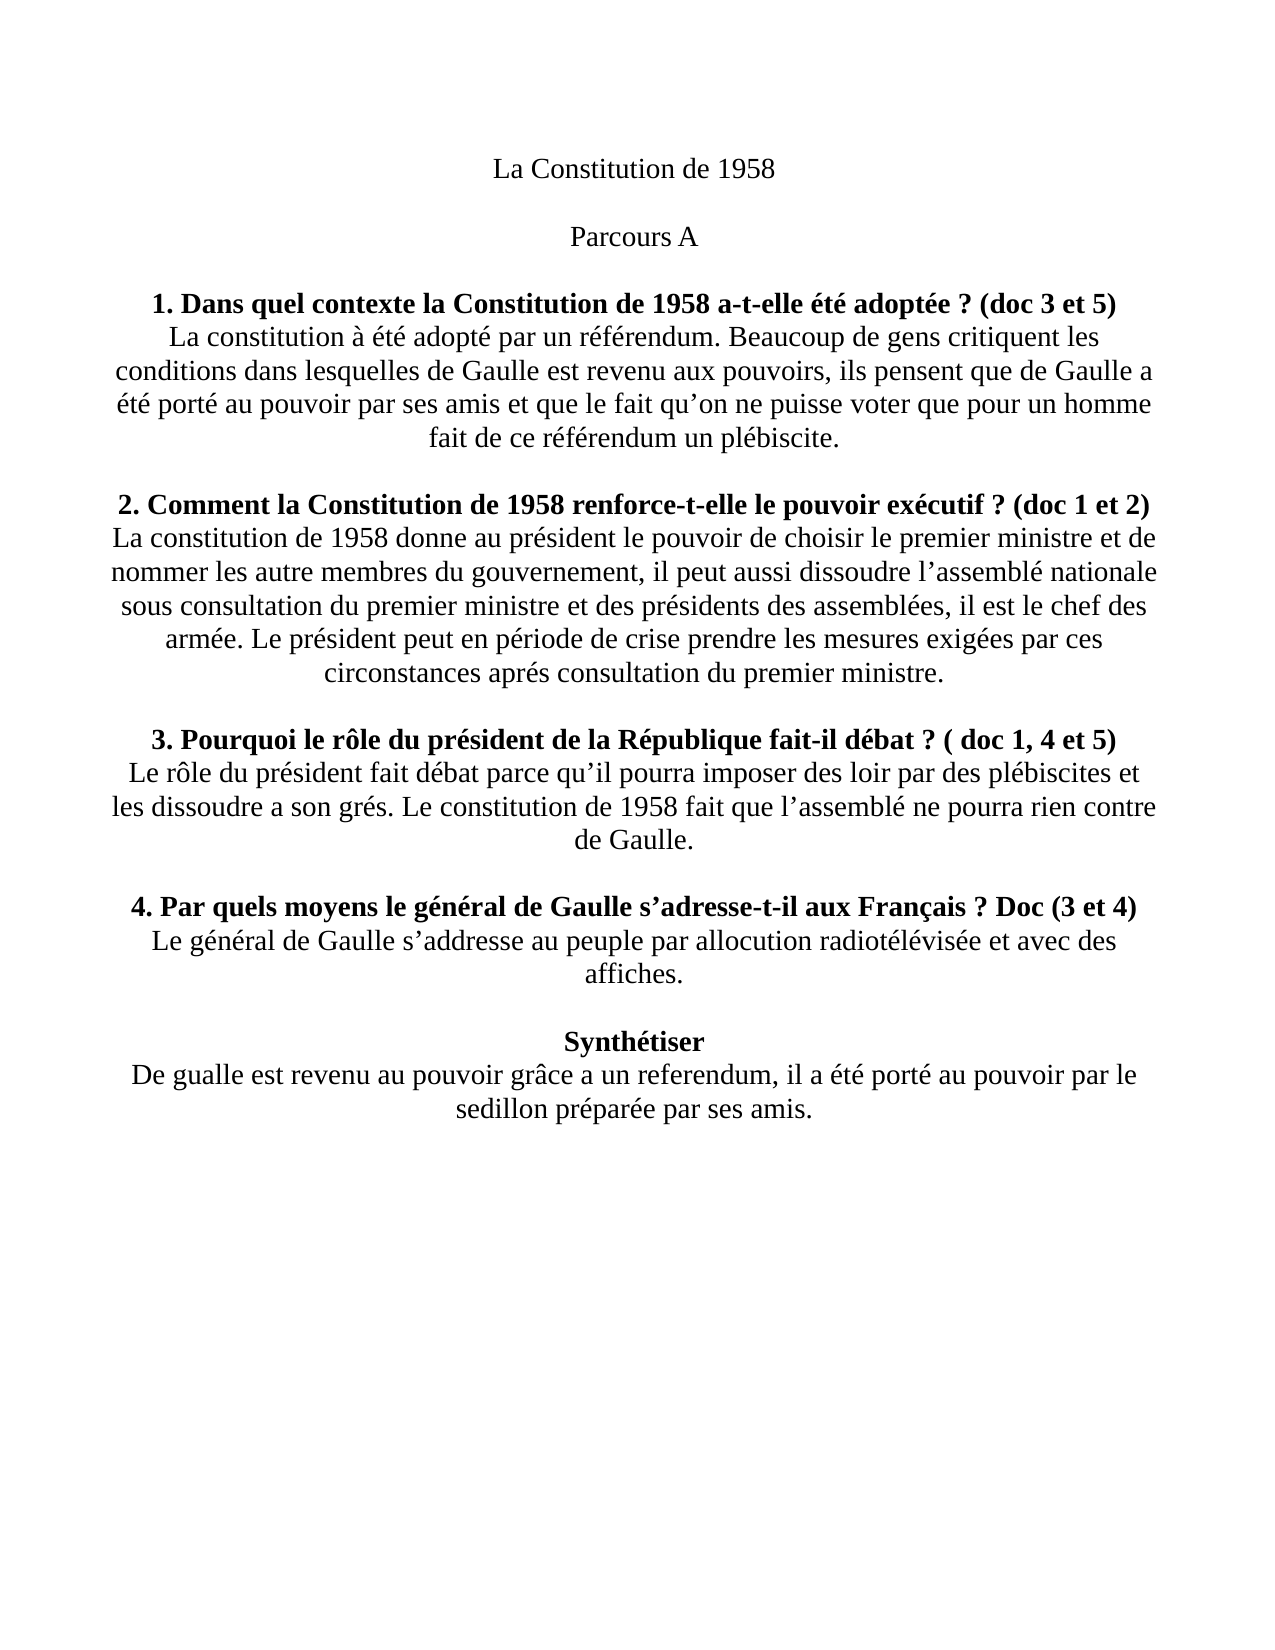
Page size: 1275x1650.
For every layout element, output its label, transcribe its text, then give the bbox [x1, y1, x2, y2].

text La constitution à été adopté par un référendum. Beaucoup de gens critiquent les conditions dans lesquelles de Gaulle est revenu aux pouvoirs, ils pensent que de Gaulle a été porté au pouvoir par ses amis et que le fait qu’on ne puisse voter que pour un homme fait de ce référendum un plébiscite. [109, 319, 1159, 453]
text Le rôle du président fait débat parce qu’il pourra imposer des loir par des plébiscites et les dissoudre a son grés. Le constitution de 1958 fait que l’assemblé ne pourra rien contre de Gaulle. [109, 755, 1159, 856]
text Synthétiser [109, 1024, 1159, 1057]
text 4. Par quels moyens le général de Gaulle s’adresse-t-il aux Français ? Doc (3 et 4) [109, 889, 1159, 923]
text De gualle est revenu au pouvoir grâce a un referendum, il a été porté au pouvoir par le sedillon préparée par ses amis. [109, 1057, 1159, 1124]
text 1. Dans quel contexte la Constitution de 1958 a-t-elle été adoptée ? (doc 3 et 5) [109, 286, 1159, 319]
text La Constitution de 1958 [109, 152, 1159, 185]
text 3. Pourquoi le rôle du président de la République fait-il débat ? ( doc 1, 4 et 5) [109, 722, 1159, 755]
text 2. Comment la Constitution de 1958 renforce-t-elle le pouvoir exécutif ? (doc 1 et 2) [109, 487, 1159, 521]
text Parcours A [109, 219, 1159, 252]
text La constitution de 1958 donne au président le pouvoir de choisir le premier ministre et de nommer les autre membres du gouvernement, il peut aussi dissoudre l’assemblé nationale sous consultation du premier ministre et des présidents des assemblées, il est le chef des armée. Le président peut en période de crise prendre les mesures exigées par ces circonstances aprés consultation du premier ministre. [109, 521, 1159, 688]
text Le général de Gaulle s’addresse au peuple par allocution radiotélévisée et avec des affiches. [109, 923, 1159, 990]
